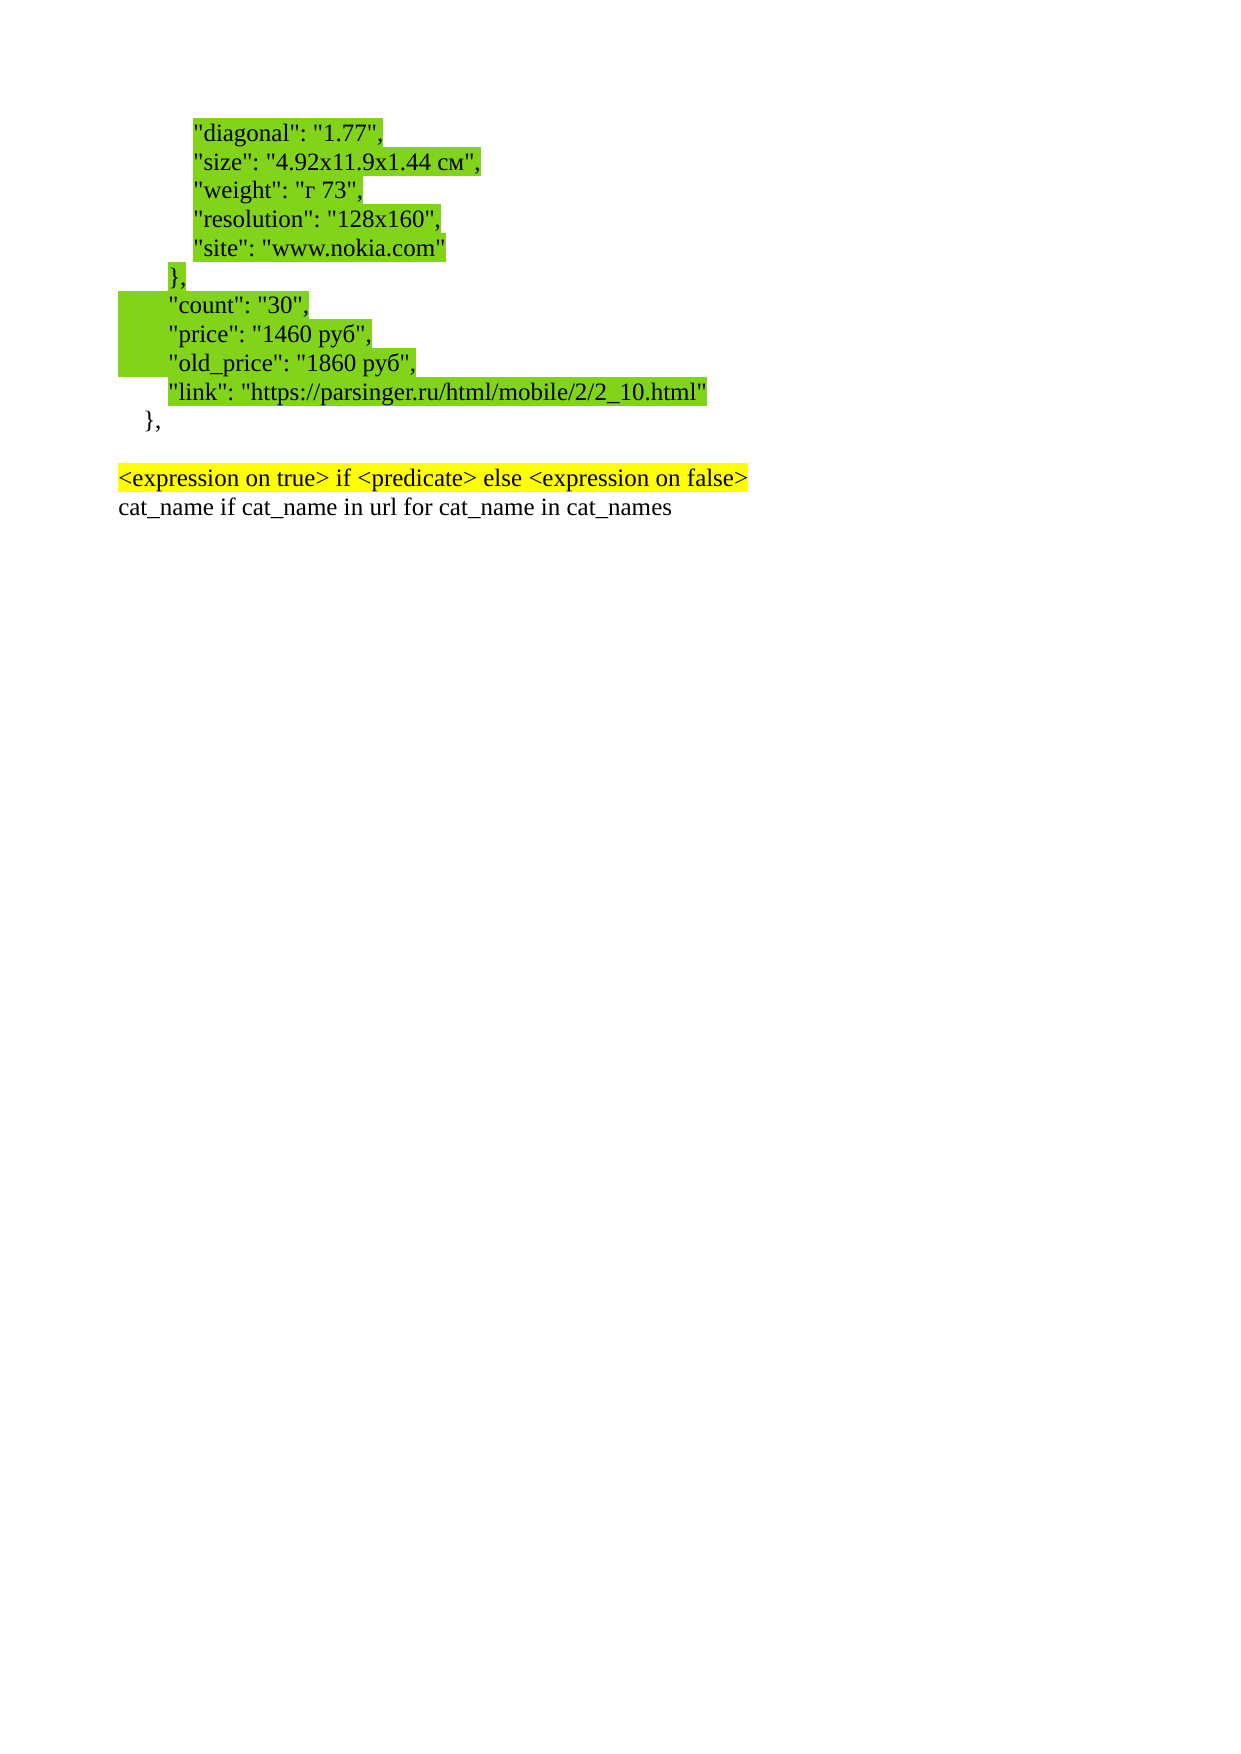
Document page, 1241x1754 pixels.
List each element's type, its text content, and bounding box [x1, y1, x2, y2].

text }, [118, 406, 1122, 434]
text }, [118, 262, 1122, 291]
text <expression on true> if <predicate> else <expression on false> [118, 463, 1122, 492]
text "price": "1460 руб", [118, 319, 1122, 348]
text "site": "www.nokia.com" [118, 233, 1122, 262]
text "diagonal": "1.77", [118, 118, 1122, 147]
text "size": "4.92х11.9х1.44 см", [118, 147, 1122, 176]
text cat_name if cat_name in url for cat_name in cat_names [118, 492, 1122, 521]
text "old_price": "1860 руб", [118, 348, 1122, 377]
text "link": "https://parsinger.ru/html/mobile/2/2_10.html" [118, 377, 1122, 406]
text "count": "30", [118, 291, 1122, 319]
text "resolution": "128x160", [118, 204, 1122, 233]
text "weight": "г 73", [118, 176, 1122, 204]
